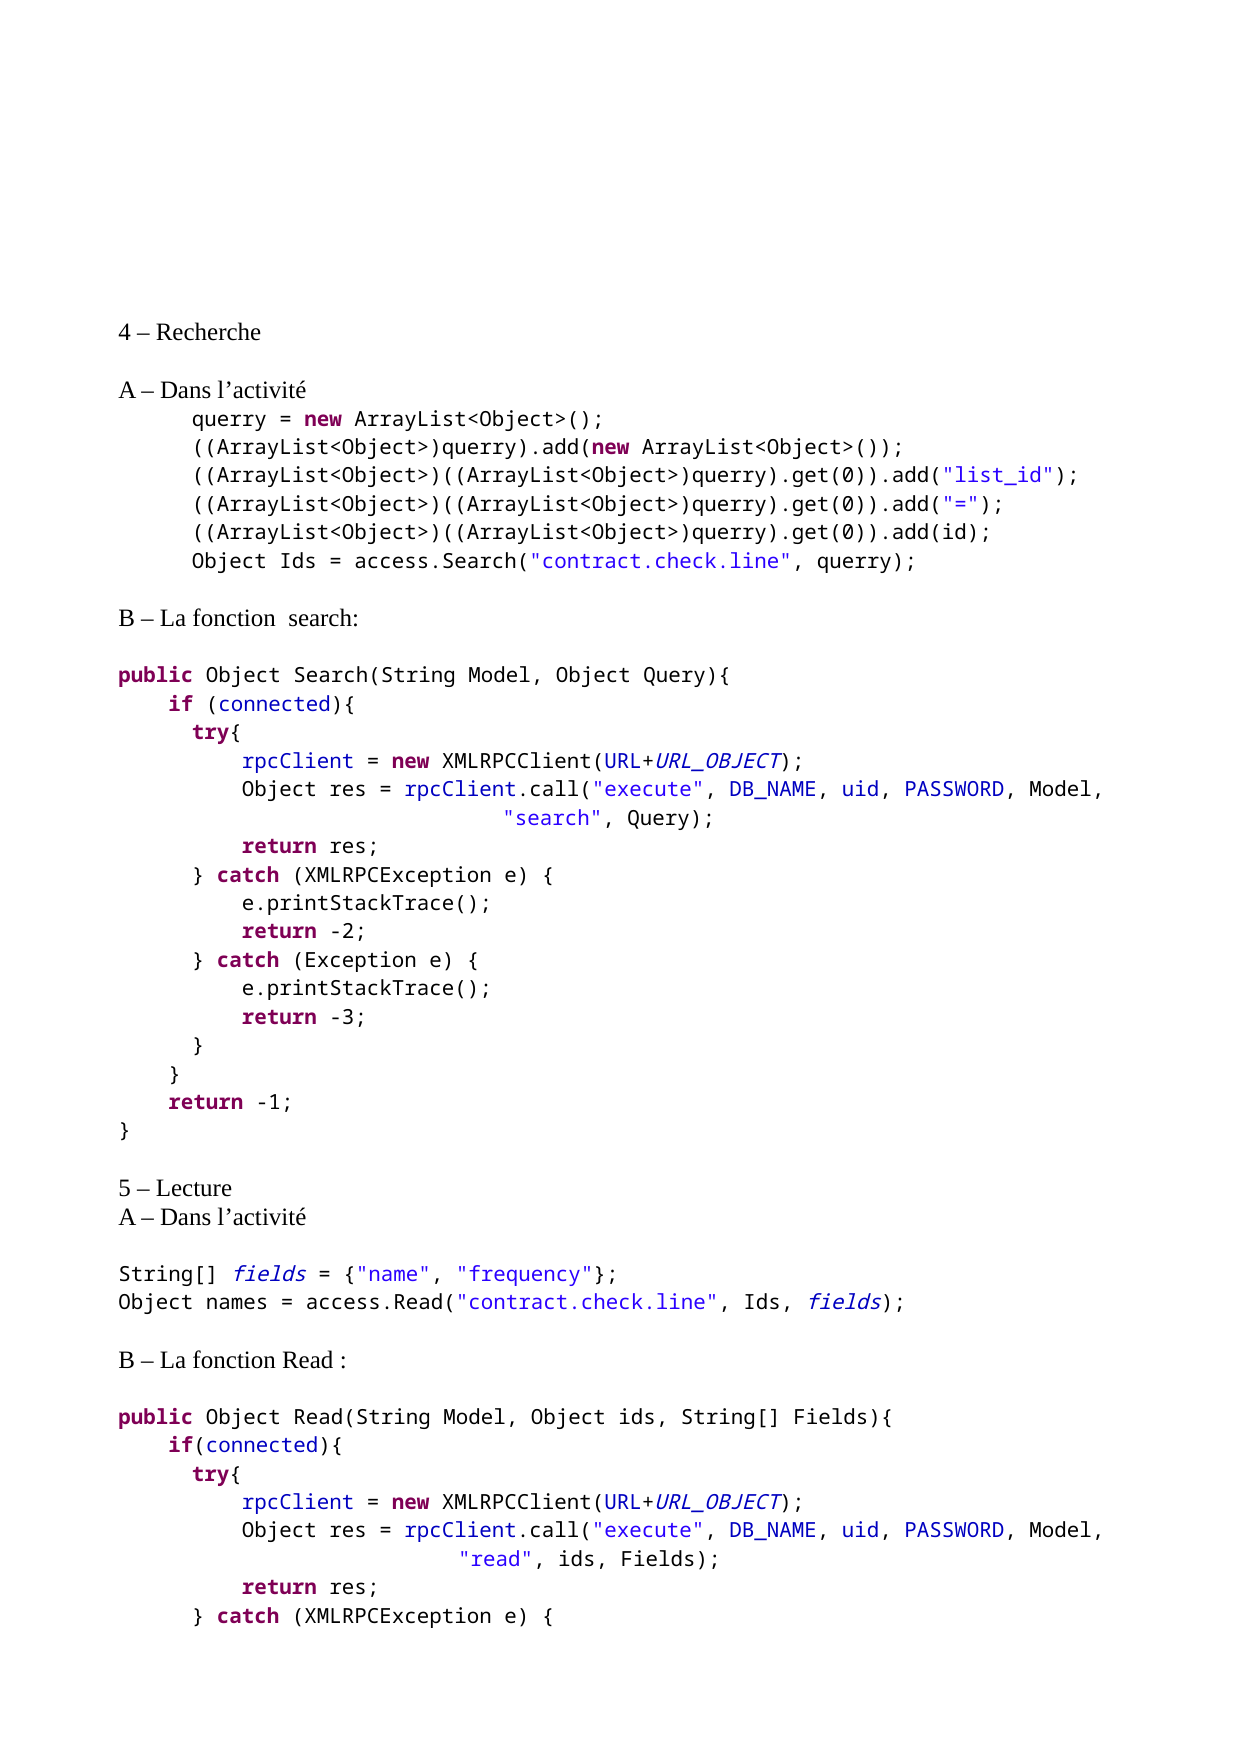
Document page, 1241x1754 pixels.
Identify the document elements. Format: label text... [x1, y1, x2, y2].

text return res; [118, 831, 1122, 860]
text public Object Search(String Model, Object Query){ [118, 661, 1122, 689]
text } catch (XMLRPCException e) { [118, 1601, 1122, 1629]
text A – Dans l’activité [118, 1202, 1122, 1230]
text Object res = rpcClient.call("execute", DB_NAME, uid, PASSWORD, Model, "read", ids, Fields); [192, 1516, 1122, 1572]
text } [118, 1059, 1122, 1087]
text rpcClient = new XMLRPCClient(URL+URL_OBJECT); [118, 746, 1122, 774]
text return -3; [118, 1002, 1122, 1030]
text Object Ids = access.Search("contract.check.line", querry); [118, 546, 1122, 574]
text } [118, 1116, 1122, 1144]
text try{ [118, 1459, 1122, 1487]
text return res; [118, 1572, 1122, 1601]
text A – Dans l’activité [118, 375, 1122, 404]
text e.printStackTrace(); [118, 888, 1122, 917]
text B – La fonction search: [118, 603, 1122, 632]
text if (connected){ [118, 689, 1122, 717]
text if(connected){ [118, 1430, 1122, 1459]
text B – La fonction Read : [118, 1345, 1122, 1373]
text } catch (XMLRPCException e) { [118, 860, 1122, 888]
text try{ [118, 717, 1122, 746]
text return -2; [118, 917, 1122, 945]
text String[] fields = {"name", "frequency"}; [118, 1259, 1122, 1287]
text 5 – Lecture [118, 1173, 1122, 1202]
text querry = new ArrayList<Object>(); [118, 404, 1122, 432]
text Object names = access.Read("contract.check.line", Ids, fields); [118, 1287, 1122, 1316]
text e.printStackTrace(); [118, 973, 1122, 1002]
text ((ArrayList<Object>)querry).add(new ArrayList<Object>()); [118, 432, 1122, 461]
text } catch (Exception e) { [118, 945, 1122, 973]
text rpcClient = new XMLRPCClient(URL+URL_OBJECT); [118, 1487, 1122, 1516]
text } [118, 1030, 1122, 1059]
text ((ArrayList<Object>)((ArrayList<Object>)querry).get(0)).add("="); [118, 489, 1122, 517]
text Object res = rpcClient.call("execute", DB_NAME, uid, PASSWORD, Model, "search", Query); [192, 774, 1122, 831]
text ((ArrayList<Object>)((ArrayList<Object>)querry).get(0)).add(id); [118, 517, 1122, 546]
text ((ArrayList<Object>)((ArrayList<Object>)querry).get(0)).add("list_id"); [118, 461, 1122, 489]
text public Object Read(String Model, Object ids, String[] Fields){ [118, 1402, 1122, 1430]
text 4 – Recherche [118, 317, 1122, 346]
text return -1; [118, 1087, 1122, 1116]
